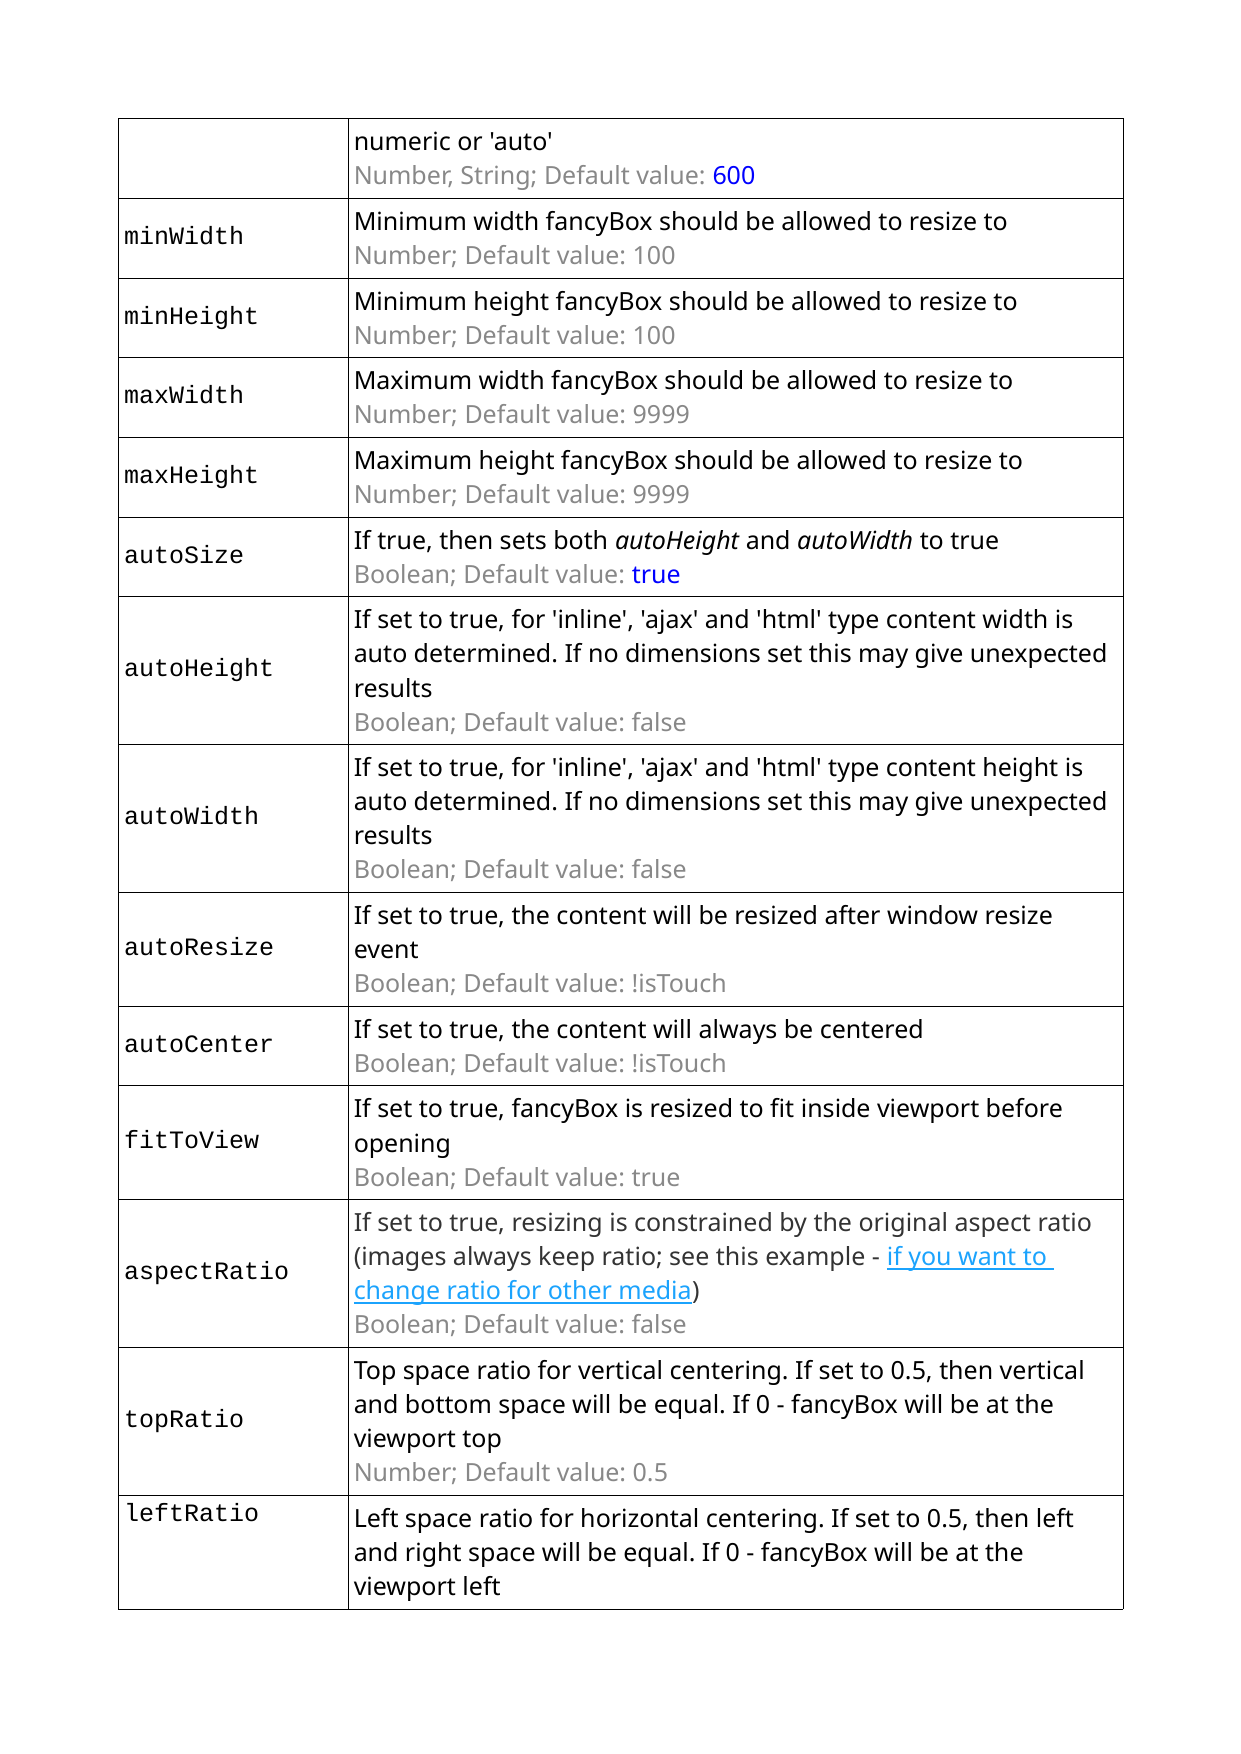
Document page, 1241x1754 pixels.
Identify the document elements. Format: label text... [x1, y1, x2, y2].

table_cell Maximum width fancyBox should be allowed to resize to Number; Default value: 9999 [349, 358, 1123, 437]
table_cell autoWidth [119, 745, 348, 892]
table_cell If set to true, for 'inline', 'ajax' and 'html' type content width is auto determined. If no dimensions set this may give unexpected results Boolean; Default value: false [349, 597, 1123, 744]
table_cell autoHeight [119, 597, 348, 744]
table_cell topRatio [119, 1348, 348, 1495]
table_cell minHeight [119, 279, 348, 357]
table_cell leftRatio [119, 1496, 348, 1608]
table_cell Minimum height fancyBox should be allowed to resize to Number; Default value: 100 [349, 279, 1123, 357]
table_cell [119, 119, 348, 198]
table_cell numeric or 'auto' Number, String; Default value: 600 [349, 119, 1123, 198]
table_cell autoSize [119, 518, 348, 596]
table_cell If set to true, the content will be resized after window resize event Boolean; Default value: !isTouch [349, 893, 1123, 1006]
table_cell autoCenter [119, 1007, 348, 1085]
table_cell fitToView [119, 1086, 348, 1199]
table_cell minWidth [119, 199, 348, 277]
table_cell Left space ratio for horizontal centering. If set to 0.5, then left and right space will be equal. If 0 - fancyBox will be at the viewport left [349, 1496, 1123, 1608]
table_cell aspectRatio [119, 1200, 348, 1347]
table_cell maxHeight [119, 438, 348, 517]
table_cell Top space ratio for vertical centering. If set to 0.5, then vertical and bottom space will be equal. If 0 - fancyBox will be at the viewport top Number; Default value: 0.5 [349, 1348, 1123, 1495]
table_cell If set to true, for 'inline', 'ajax' and 'html' type content height is auto determined. If no dimensions set this may give unexpected results Boolean; Default value: false [349, 745, 1123, 892]
table_cell If set to true, the content will always be centered Boolean; Default value: !isTouch [349, 1007, 1123, 1085]
table_cell Minimum width fancyBox should be allowed to resize to Number; Default value: 100 [349, 199, 1123, 277]
table_cell maxWidth [119, 358, 348, 437]
table_cell Maximum height fancyBox should be allowed to resize to Number; Default value: 9999 [349, 438, 1123, 517]
table_cell If set to true, resizing is constrained by the original aspect ratio (images always keep ratio; see this example - if you want to change ratio for other media) Boolean; Default value: false [349, 1200, 1123, 1347]
table_cell If true, then sets both autoHeight and autoWidth to true Boolean; Default value: true [349, 518, 1123, 596]
table_cell If set to true, fancyBox is resized to fit inside viewport before opening Boolean; Default value: true [349, 1086, 1123, 1199]
table_cell autoResize [119, 893, 348, 1006]
